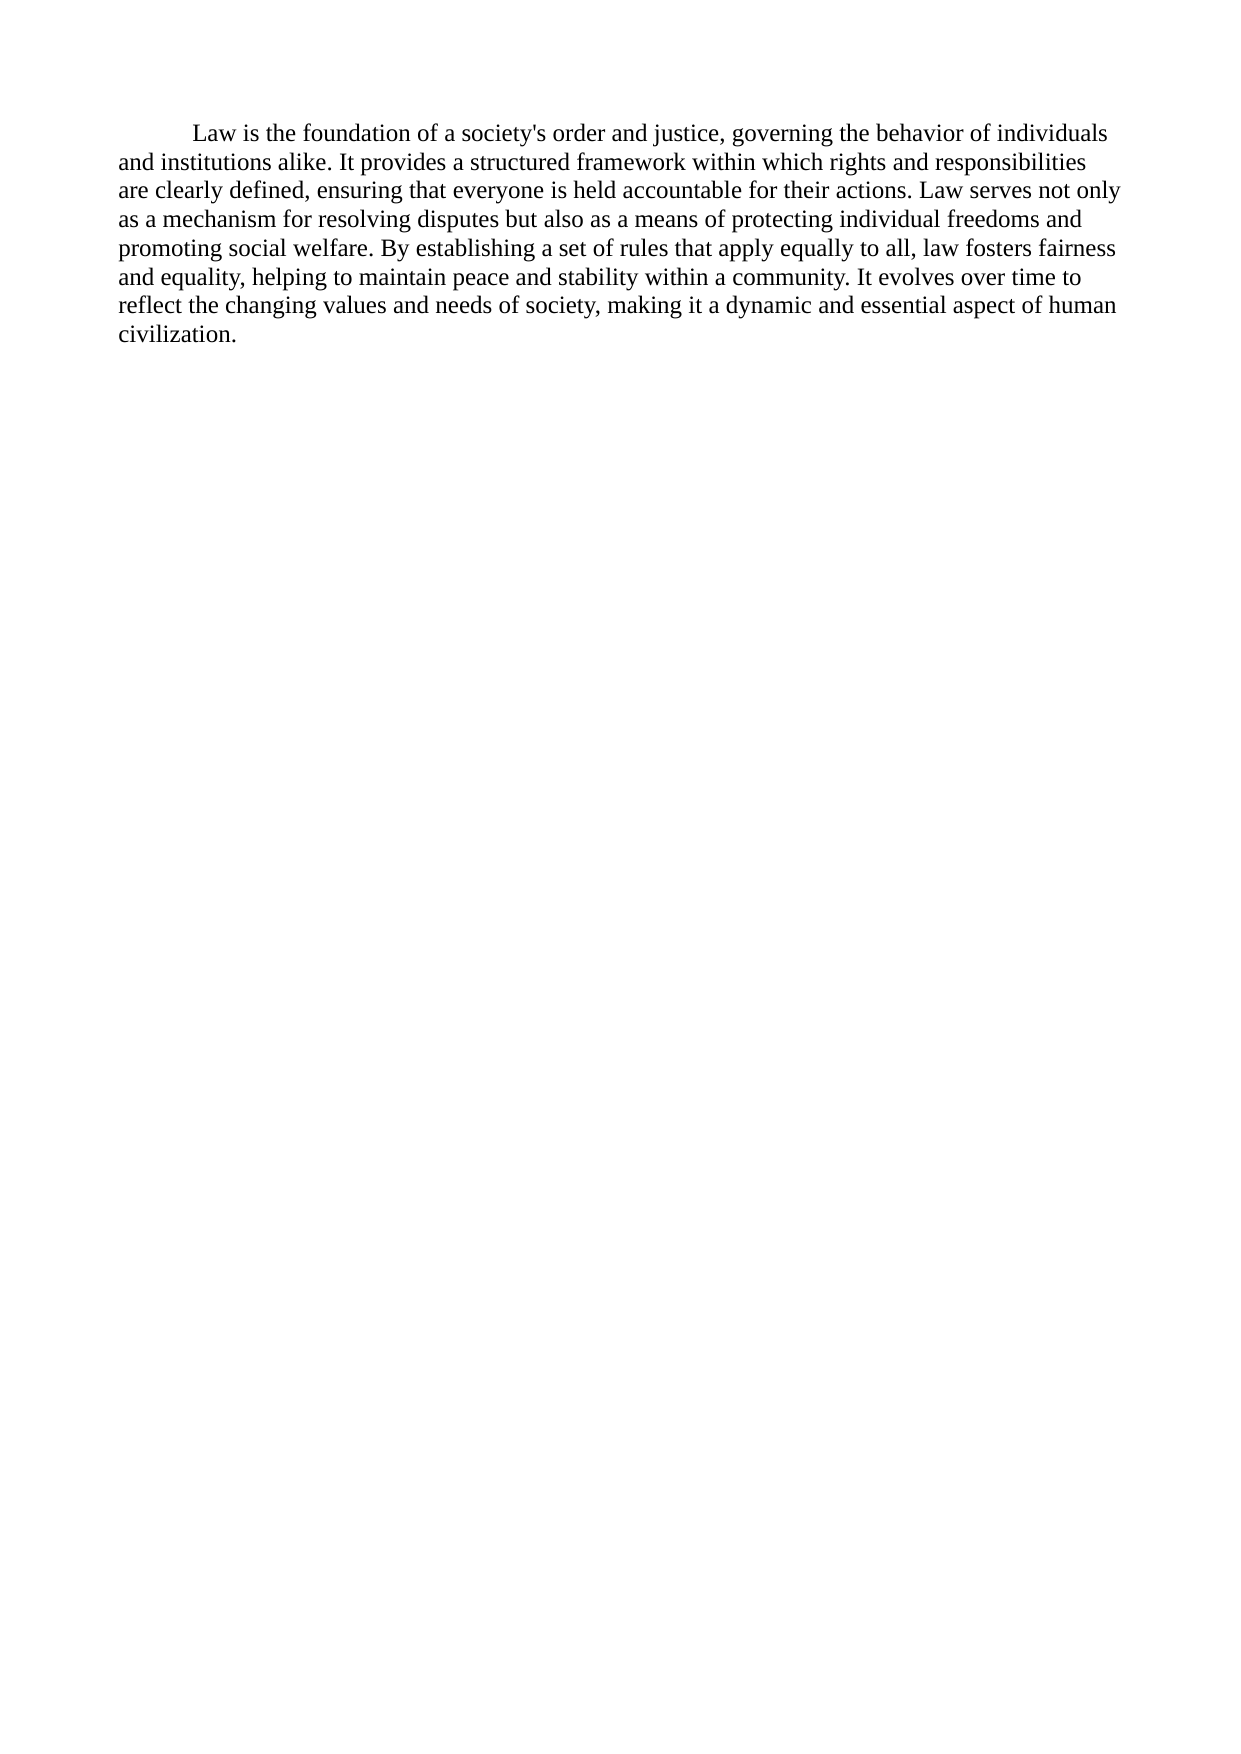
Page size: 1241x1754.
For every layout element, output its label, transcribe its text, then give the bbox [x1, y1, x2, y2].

text Law is the foundation of a society's order and justice, governing the behavior of individuals and institutions alike. It provides a structured framework within which rights and responsibilities are clearly defined, ensuring that everyone is held accountable for their actions. Law serves not only as a mechanism for resolving disputes but also as a means of protecting individual freedoms and promoting social welfare. By establishing a set of rules that apply equally to all, law fosters fairness and equality, helping to maintain peace and stability within a community. It evolves over time to reflect the changing values and needs of society, making it a dynamic and essential aspect of human civilization. [118, 118, 1122, 348]
